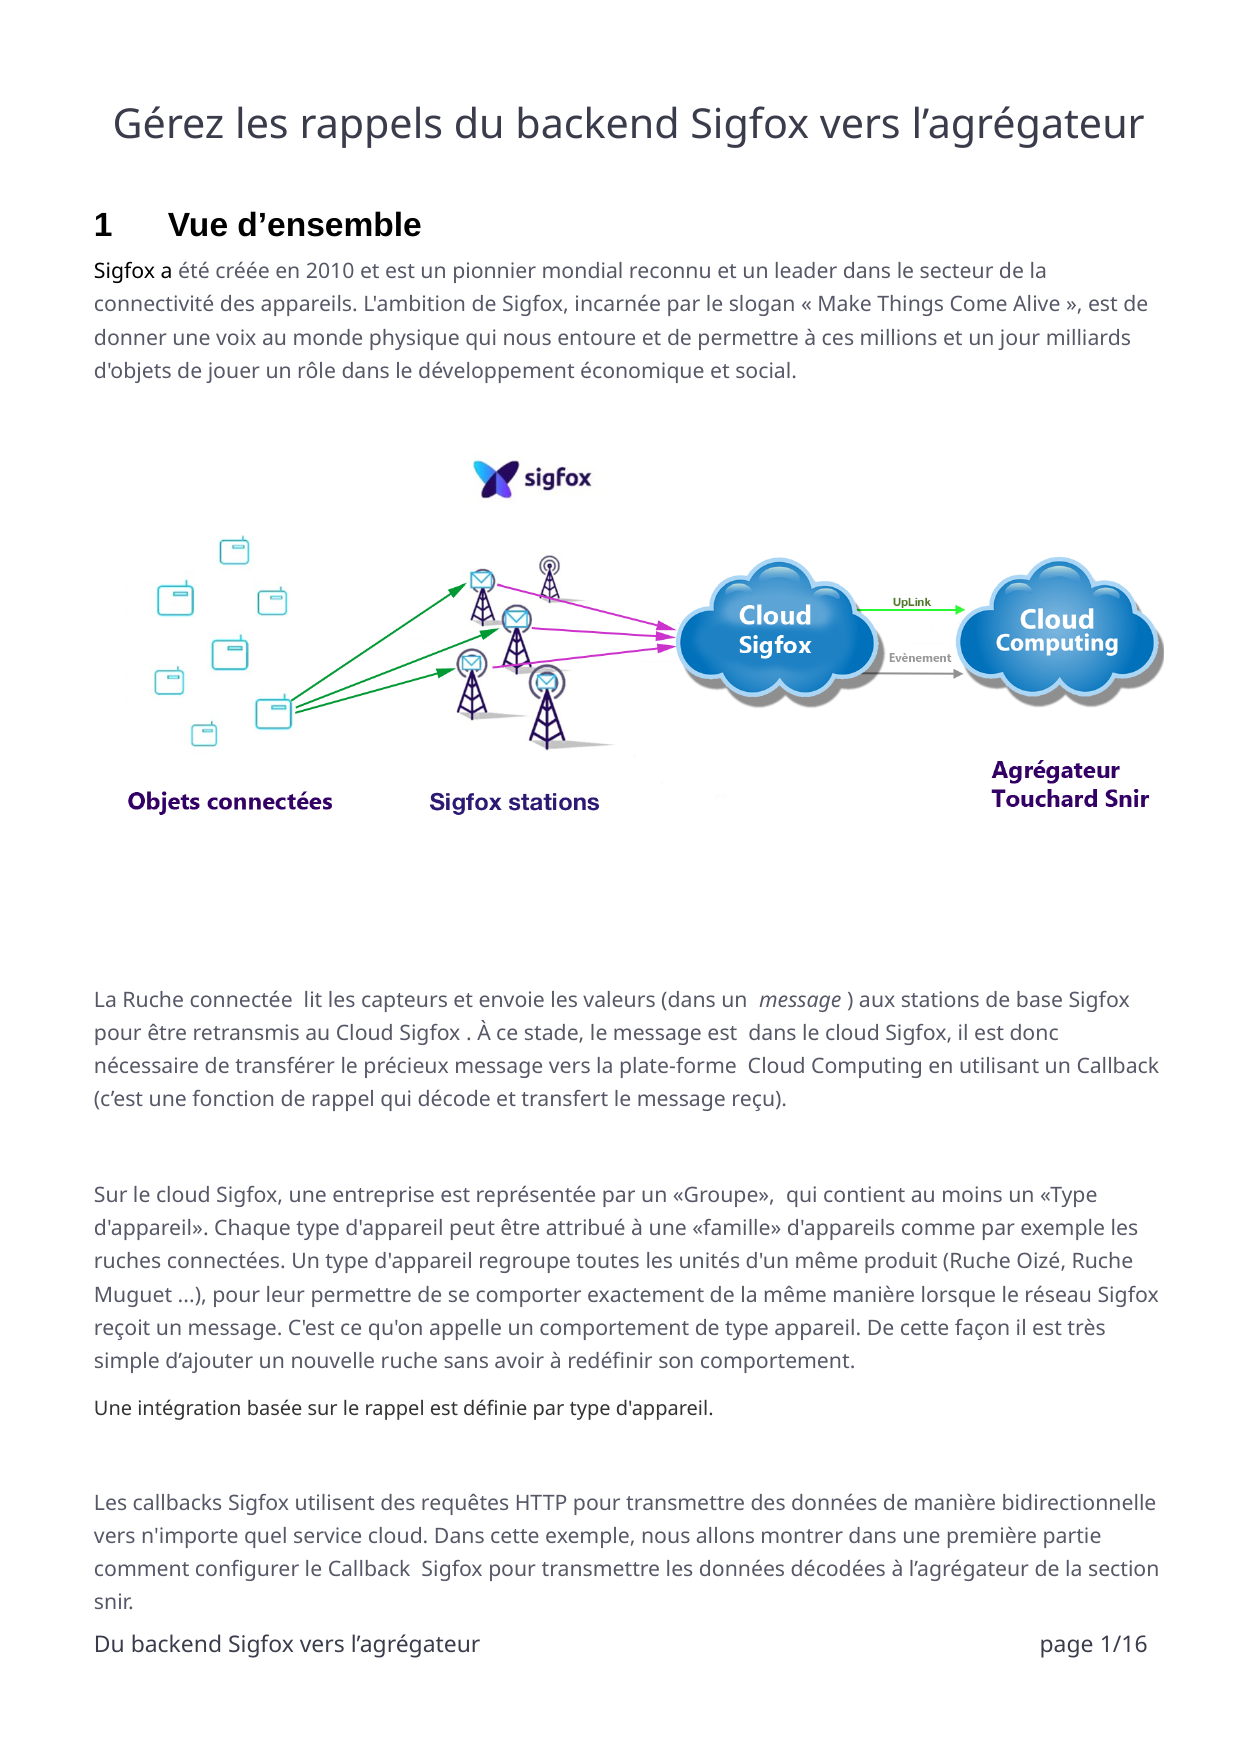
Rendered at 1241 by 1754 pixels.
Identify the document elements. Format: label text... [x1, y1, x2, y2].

text Les callbacks Sigfox utilisent des requêtes HTTP pour transmettre des données de manière bidirectionnelle vers n'importe quel service cloud. Dans cette exemple, nous allons montrer dans une première partie comment configurer le Callback Sigfox pour transmettre les données décodées à l’agrégateur de la section snir. [94, 1487, 1164, 1616]
text Sigfox a été créée en 2010 et est un pionnier mondial reconnu et un leader dans le secteur de la connectivité des appareils. L'ambition de Sigfox, incarnée par le slogan « Make Things Come Alive », est de donner une voix au monde physique qui nous entoure et de permettre à ces millions et un jour milliards d'objets de jouer un rôle dans le développement économique et social. [94, 256, 1164, 384]
text La Ruche connectée lit les capteurs et envoie les valeurs (dans un message ) aux stations de base Sigfox pour être retransmis au Cloud Sigfox . À ce stade, le message est dans le cloud Sigfox, il est donc nécessaire de transférer le précieux message vers la plate-forme Cloud Computing en utilisant un Callback (c’est une fonction de rappel qui décode et transfert le message reçu). [94, 984, 1164, 1113]
text Sur le cloud Sigfox, une entreprise est représentée par un «Groupe», qui contient au moins un «Type d'appareil». Chaque type d'appareil peut être attribué à une «famille» d'appareils comme par exemple les ruches connectées. Un type d'appareil regroupe toutes les unités d'un même produit (Ruche Oizé, Ruche Muguet ...), pour leur permettre de se comporter exactement de la même manière lorsque le réseau Sigfox reçoit un message. C'est ce qu'on appelle un comportement de type appareil. De cette façon il est très simple d’ajouter un nouvelle ruche sans avoir à redéfinir son comportement. [94, 1180, 1164, 1375]
text Une intégration basée sur le rappel est définie par type d'appareil. [94, 1394, 1164, 1421]
subtitle Vue d’ensemble [94, 205, 1164, 243]
picture [93, 422, 1164, 914]
subtitle Gérez les rappels du backend Sigfox vers l’agrégateur [112, 94, 1164, 151]
